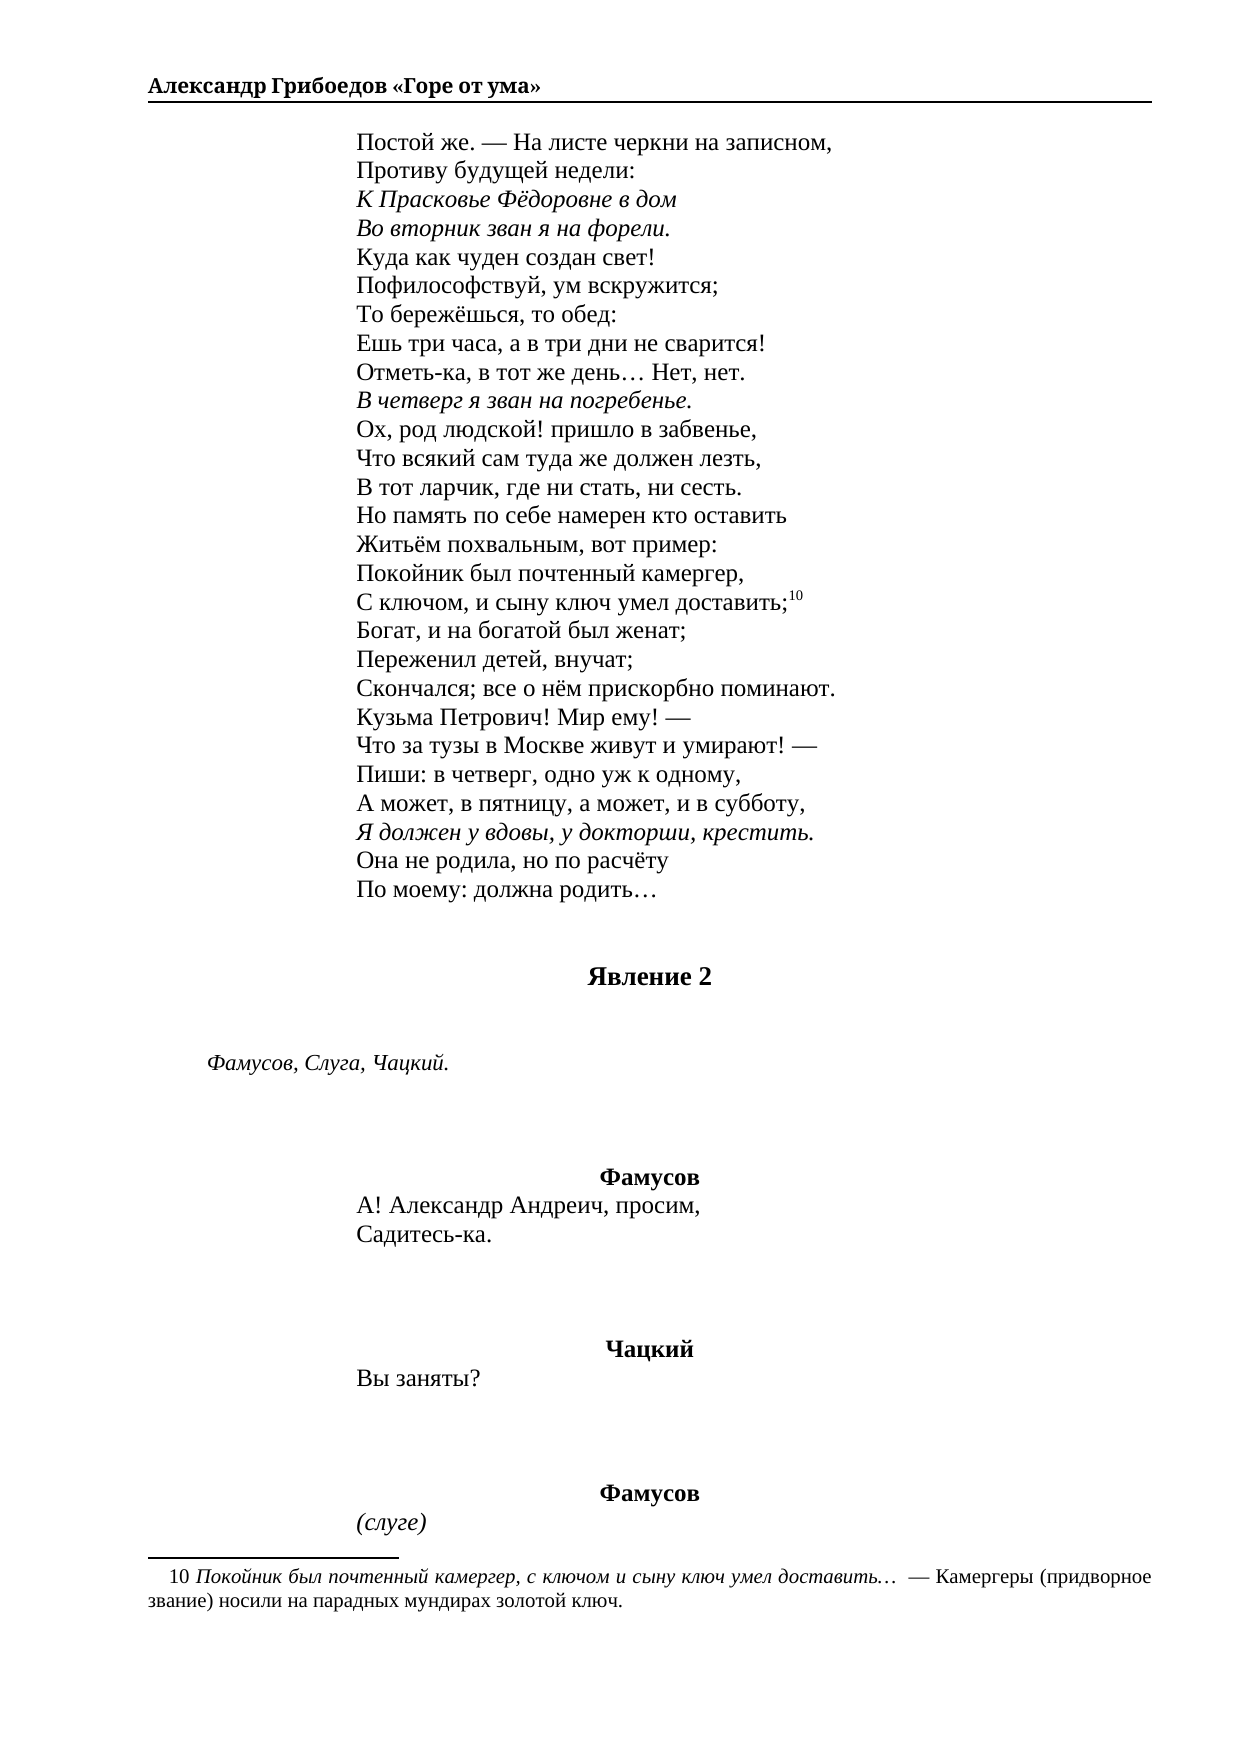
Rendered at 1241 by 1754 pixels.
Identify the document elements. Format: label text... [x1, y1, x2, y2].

text В четверг я зван на погребенье. [356, 385, 1089, 414]
text Скончался; все о нём прискорбно поминают. [356, 673, 1089, 702]
text Я должен у вдовы, у докторши, крестить. [356, 817, 1089, 845]
text Богат, и на богатой был женат; [356, 615, 1089, 644]
text То бережёшься, то обед: [356, 299, 1089, 328]
text Она не родила, но по расчёту [356, 845, 1089, 874]
subtitle Чацкий [148, 1334, 1152, 1363]
text С ключом, и сыну ключ умел доставить; [356, 587, 1089, 615]
subtitle Фамусов [148, 1162, 1152, 1190]
text Кузьма Петрович! Мир ему! — [356, 702, 1089, 730]
text Фамусов, Слуга, Чацкий. [148, 1049, 1089, 1075]
text К Прасковье Фёдоровне в дом [356, 184, 1089, 213]
text Ох, род людской! пришло в забвенье, [356, 414, 1089, 443]
text В тот ларчик, где ни стать, ни сесть. [356, 472, 1089, 500]
text Покойник был почтенный камергер, с ключом и сыну ключ умел доставить… — Камергеры (придворное звание) носили на парадных мундирах золотой ключ. [148, 1564, 1152, 1612]
text Но память по себе намерен кто оставить [356, 500, 1089, 529]
text Покойник был почтенный камергер, [356, 558, 1089, 587]
text Вы заняты? [356, 1363, 1089, 1392]
text Куда как чуден создан свет! [356, 242, 1089, 270]
text Пиши: в четверг, одно уж к одному, [356, 759, 1089, 788]
text А! Александр Андреич, просим, [356, 1190, 1089, 1219]
subtitle Фамусов [148, 1478, 1152, 1507]
text Что всякий сам туда же должен лезть, [356, 443, 1089, 472]
text А может, в пятницу, а может, и в субботу, [356, 788, 1089, 817]
text Противу будущей недели: [356, 155, 1089, 184]
text Житьём похвальным, вот пример: [356, 529, 1089, 558]
text По моему: должна родить… [356, 874, 1089, 903]
text Переженил детей, внучат; [356, 644, 1089, 673]
text Садитесь-ка. [356, 1219, 1089, 1248]
text Постой же. — На листе черкни на записном, [356, 127, 1089, 155]
text Отметь-ка, в тот же день… Нет, нет. [356, 357, 1089, 385]
text (слуге) [356, 1507, 1089, 1535]
text Пофилософствуй, ум вскружится; [356, 270, 1089, 299]
subtitle Явление 2 [148, 960, 1152, 991]
text Ешь три часа, а в три дни не сварится! [356, 328, 1089, 357]
text Во вторник зван я на форели. [356, 213, 1089, 242]
text Что за тузы в Москве живут и умирают! — [356, 730, 1089, 759]
